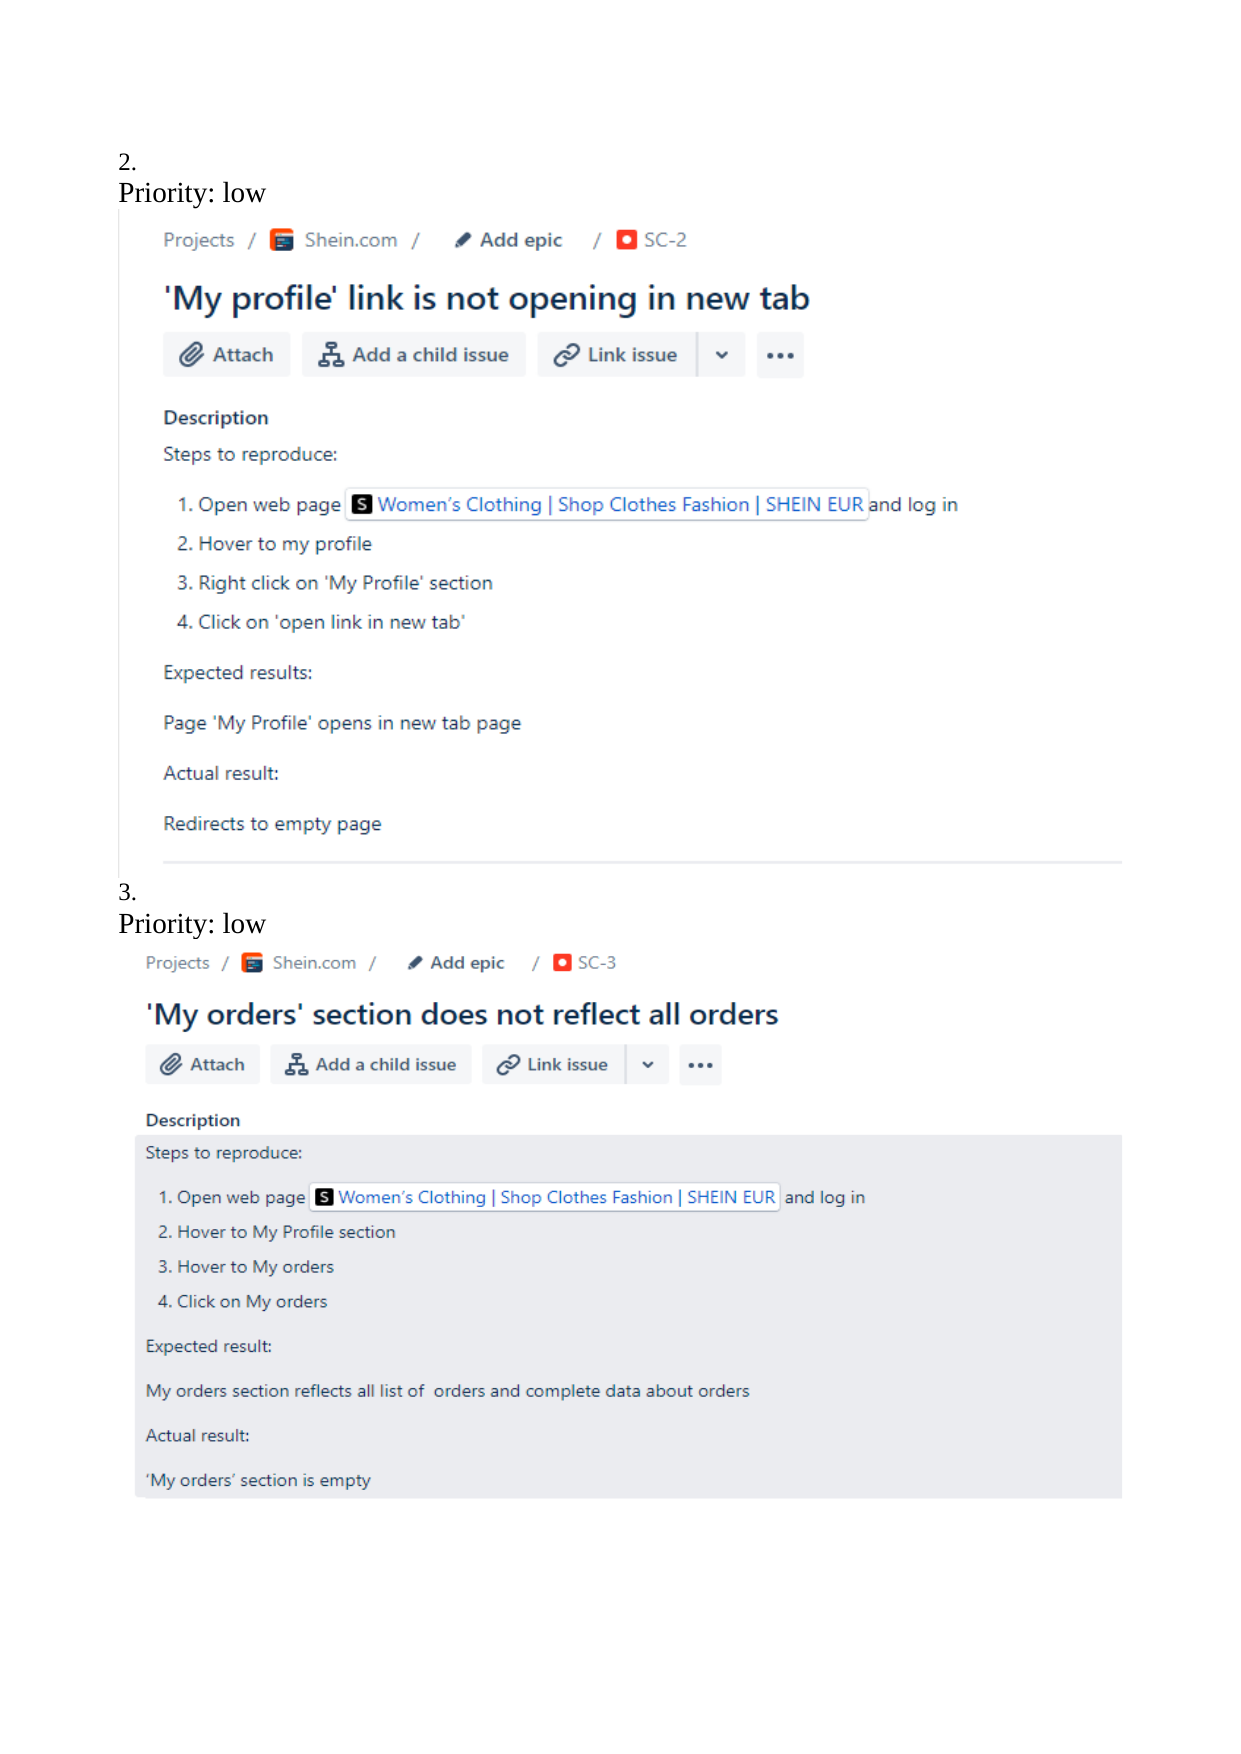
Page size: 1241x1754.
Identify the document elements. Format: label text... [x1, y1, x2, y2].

picture [118, 939, 1123, 1511]
text 2. [118, 147, 1122, 176]
picture [118, 209, 1123, 878]
text Priority: low [118, 906, 1122, 939]
text Priority: low [118, 176, 1122, 209]
text 3. [118, 878, 1122, 906]
